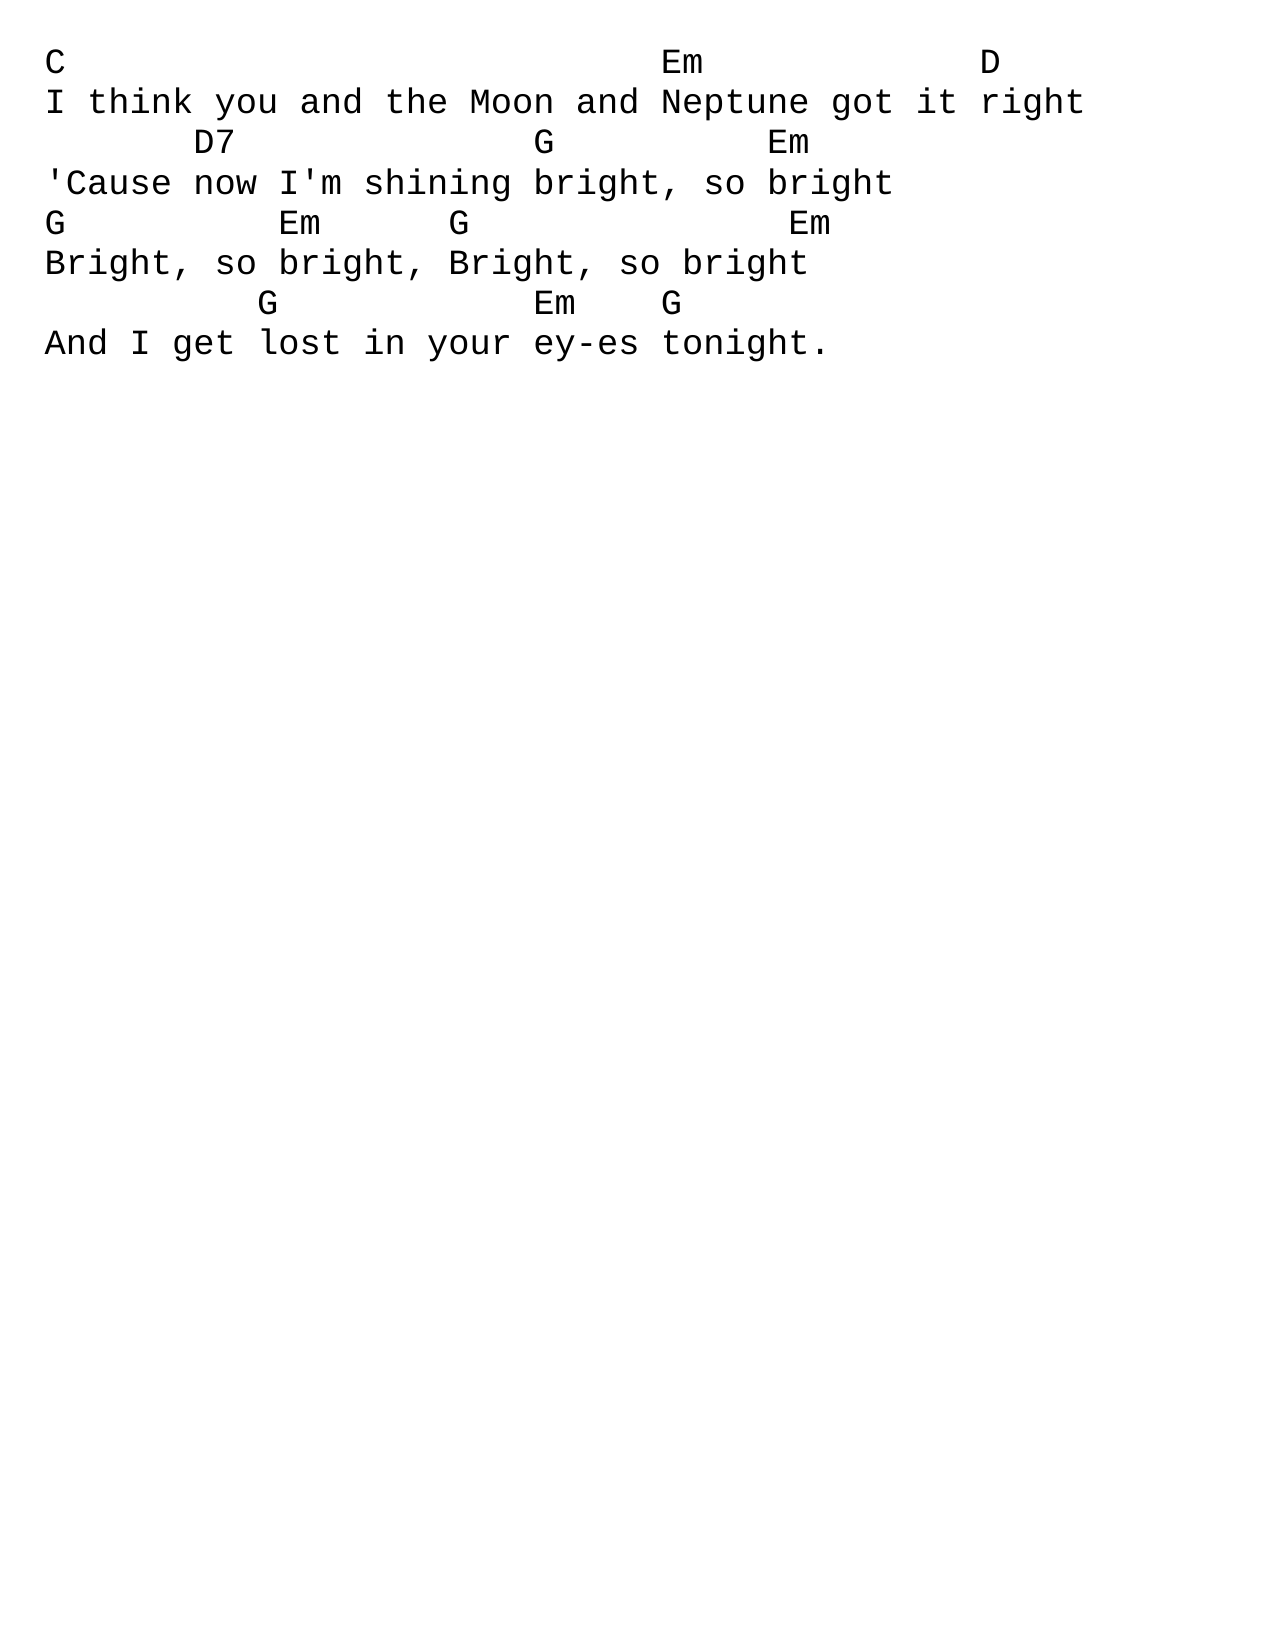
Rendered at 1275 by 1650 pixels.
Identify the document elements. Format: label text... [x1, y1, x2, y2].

text C Em D [44, 44, 1231, 84]
text And I get lost in your ey-es tonight. [44, 325, 1231, 365]
text G Em G Em [44, 205, 1231, 245]
text Bright, so bright, Bright, so bright [44, 245, 1231, 285]
text G Em G [44, 285, 1231, 325]
text D7 G Em [44, 124, 1231, 164]
text I think you and the Moon and Neptune got it right [44, 84, 1231, 124]
text 'Cause now I'm shining bright, so bright [44, 164, 1231, 205]
